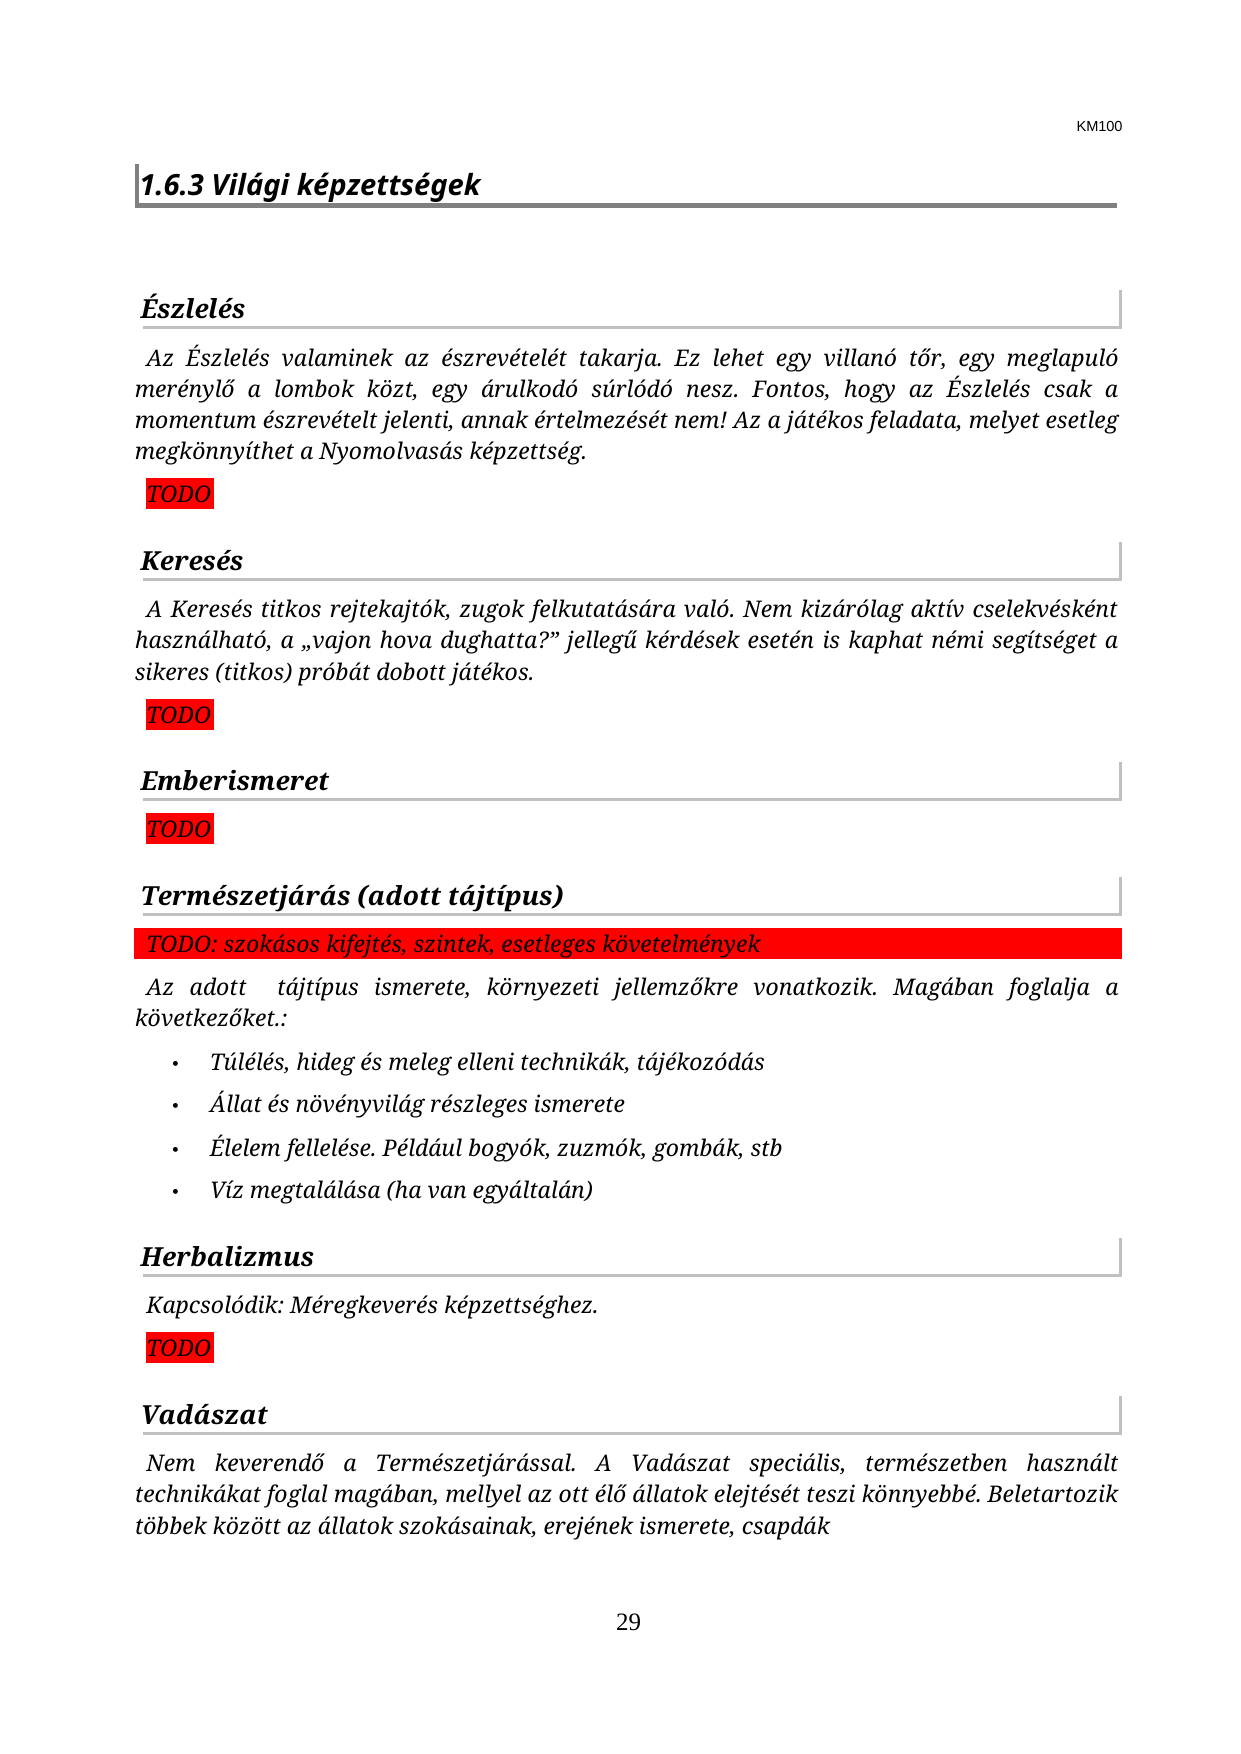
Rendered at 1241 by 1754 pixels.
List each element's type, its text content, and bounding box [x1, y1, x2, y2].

subtitle Észlelés [140, 290, 1119, 326]
text Az Észlelés valaminek az észrevételét takarja. Ez lehet egy villanó tőr, egy meglapuló merénylő a lombok közt, egy árulkodó súrlódó nesz. Fontos, hogy az Észlelés csak a momentum észrevételt jelenti, annak értelmezését nem! Az a játékos feladata, melyet esetleg megkönnyíthet a Nyomolvasás képzettség. [134, 341, 1122, 466]
list Víz megtalálása (ha van egyáltalán) [172, 1174, 1122, 1206]
text Kapcsolódik: Méregkeverés képzettséghez. [134, 1289, 1122, 1321]
subtitle Emberismeret [140, 762, 1119, 798]
text TODO [134, 813, 1122, 844]
text TODO [134, 1332, 1122, 1363]
text Az adott tájtípus ismerete, környezeti jellemzőkre vonatkozik. Magában foglalja a következőket.: [134, 971, 1122, 1034]
subtitle Világi képzettségek [139, 164, 1122, 204]
list Élelem fellelése. Például bogyók, zuzmók, gombák, stb [172, 1131, 1122, 1163]
list Állat és növényvilág részleges ismerete [172, 1088, 1122, 1120]
text TODO [134, 698, 1122, 730]
text A Keresés titkos rejtekajtók, zugok felkutatására való. Nem kizárólag aktív cselekvésként használható, a „vajon hova dughatta?” jellegű kérdések esetén is kaphat némi segítséget a sikeres (titkos) próbát dobott játékos. [134, 593, 1122, 687]
subtitle Természetjárás (adott tájtípus) [140, 877, 1119, 913]
list Túlélés, hideg és meleg elleni technikák, tájékozódás [172, 1045, 1122, 1077]
text TODO [134, 478, 1122, 509]
text Nem keverendő a Természetjárással. A Vadászat speciális, természetben használt technikákat foglal magában, mellyel az ott élő állatok elejtését teszi könnyebbé. Beletartozik többek között az állatok szokásainak, erejének ismerete, csapdák [134, 1447, 1122, 1541]
subtitle Keresés [140, 542, 1119, 578]
text TODO: szokásos kifejtés, szintek, esetleges követelmények [134, 928, 1122, 959]
subtitle Herbalizmus [140, 1238, 1119, 1274]
subtitle Vadászat [140, 1396, 1119, 1432]
